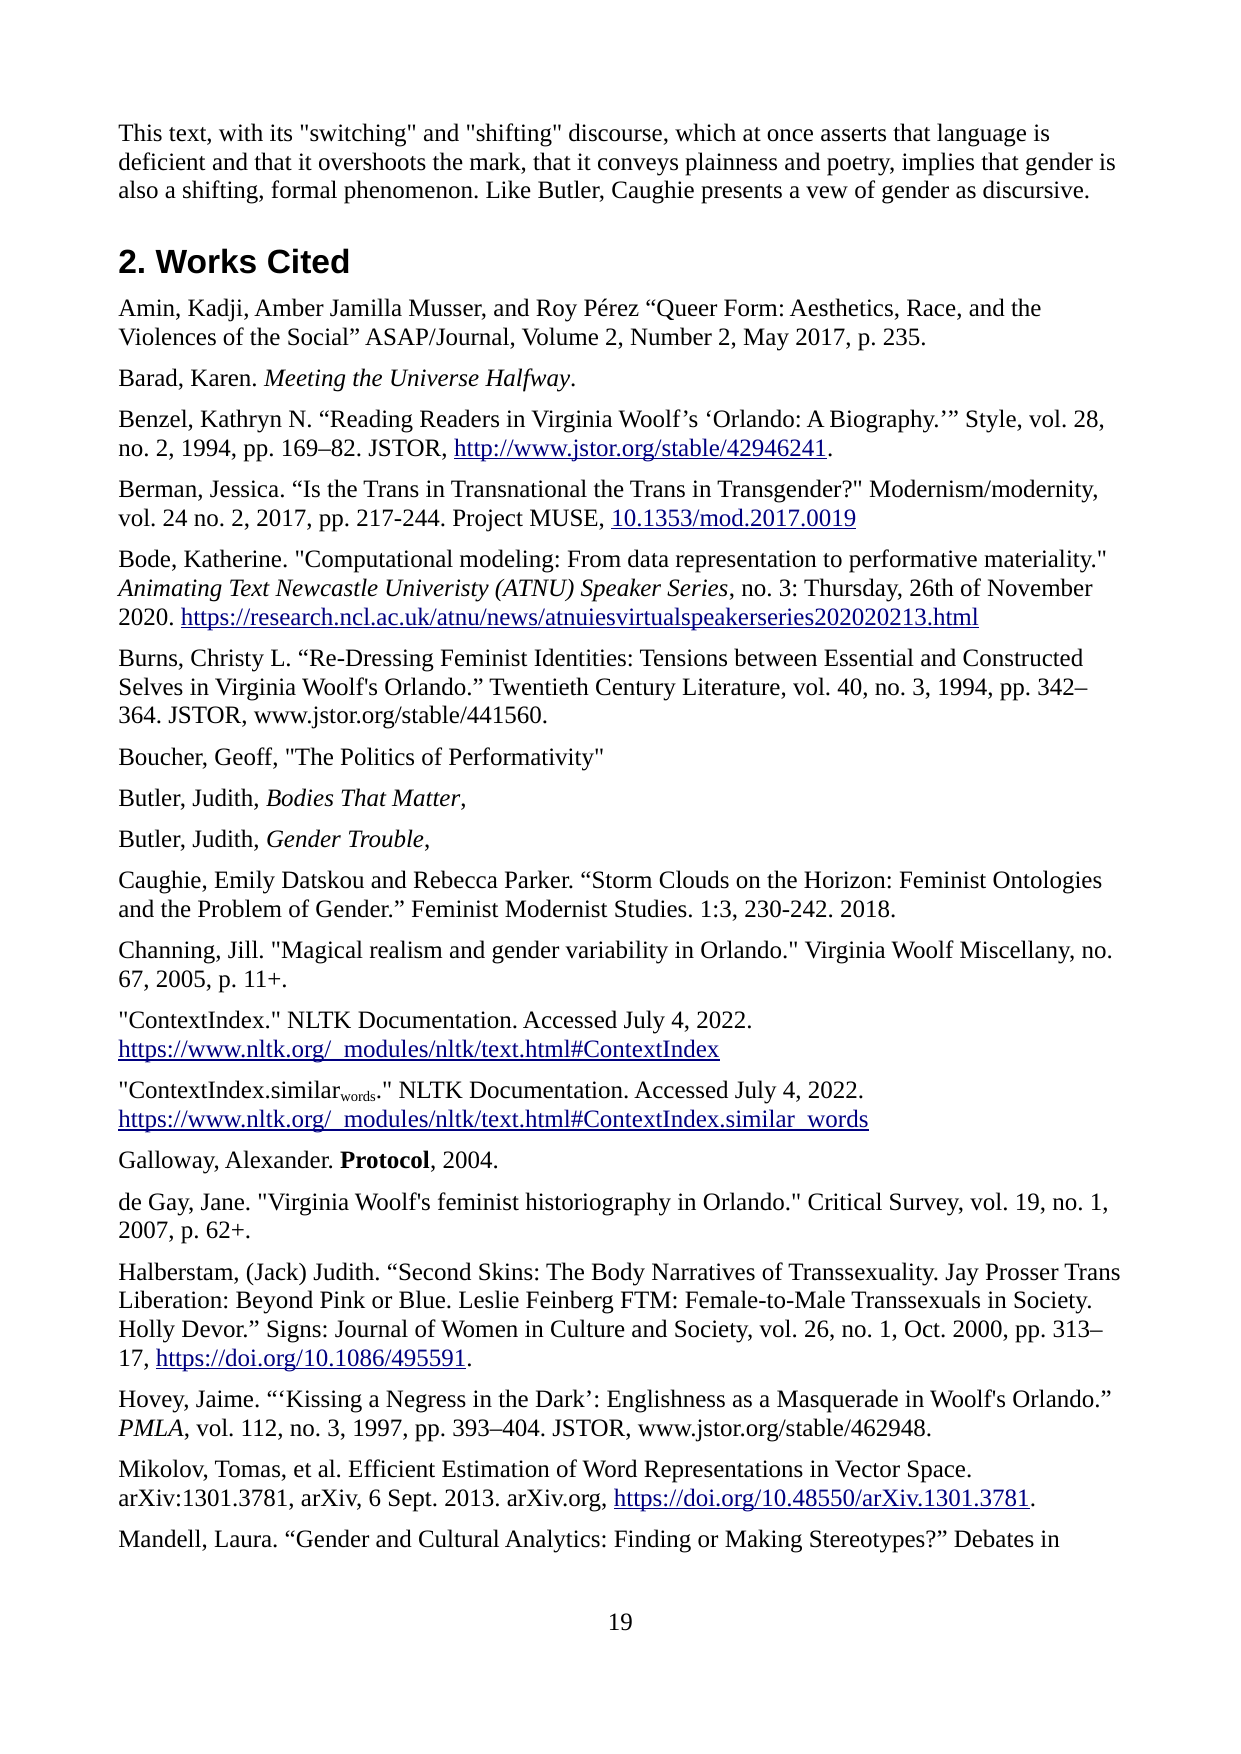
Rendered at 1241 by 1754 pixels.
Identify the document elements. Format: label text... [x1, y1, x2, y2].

text Bode, Katherine. "Computational modeling: From data representation to performative materiality." Animating Text Newcastle Univeristy (ATNU) Speaker Series, no. 3: Thursday, 26th of November 2020. https://research.ncl.ac.uk/atnu/news/atnuiesvirtualspeakerseries202020213.html [118, 544, 1122, 631]
text "ContextIndex." NLTK Documentation. Accessed July 4, 2022. https://www.nltk.org/_modules/nltk/text.html#ContextIndex [118, 1006, 1122, 1063]
text Berman, Jessica. “Is the Trans in Transnational the Trans in Transgender?" Modernism/modernity, vol. 24 no. 2, 2017, pp. 217-244. Project MUSE, 10.1353/mod.2017.0019 [118, 474, 1122, 532]
text Caughie, Emily Datskou and Rebecca Parker. “Storm Clouds on the Horizon: Feminist Ontologies and the Problem of Gender.” Feminist Modernist Studies. 1:3, 230-242. 2018. [118, 866, 1122, 923]
text Boucher, Geoff, "The Politics of Performativity" [118, 742, 1122, 771]
text Butler, Judith, Bodies That Matter, [118, 783, 1122, 812]
text Burns, Christy L. “Re-Dressing Feminist Identities: Tensions between Essential and Constructed Selves in Virginia Woolf's Orlando.” Twentieth Century Literature, vol. 40, no. 3, 1994, pp. 342–364. JSTOR, www.jstor.org/stable/441560. [118, 643, 1122, 729]
text Benzel, Kathryn N. “Reading Readers in Virginia Woolf’s ‘Orlando: A Biography.’” Style, vol. 28, no. 2, 1994, pp. 169–82. JSTOR, http://www.jstor.org/stable/42946241. [118, 404, 1122, 462]
text Halberstam, (Jack) Judith. “Second Skins: The Body Narratives of Transsexuality. Jay Prosser Trans Liberation: Beyond Pink or Blue. Leslie Feinberg FTM: Female-to-Male Transsexuals in Society. Holly Devor.” Signs: Journal of Women in Culture and Society, vol. 26, no. 1, Oct. 2000, pp. 313–17, https://doi.org/10.1086/495591. [118, 1257, 1122, 1372]
text Barad, Karen. Meeting the Universe Halfway. [118, 363, 1122, 392]
text "ContextIndex.similarwords." NLTK Documentation. Accessed July 4, 2022. https://www.nltk.org/_modules/nltk/text.html#ContextIndex.similar_words [118, 1076, 1122, 1133]
text Amin, Kadji, Amber Jamilla Musser, and Roy Pérez “Queer Form: Aesthetics, Race, and the Violences of the Social” ASAP/Journal, Volume 2, Number 2, May 2017, p. 235. [118, 293, 1122, 351]
text This text, with its "switching" and "shifting" discourse, which at once asserts that language is deficient and that it overshoots the mark, that it conveys plainness and poetry, implies that gender is also a shifting, formal phenomenon. Like Butler, Caughie presents a vew of gender as discursive. [118, 118, 1122, 204]
subtitle Works Cited [118, 242, 1122, 281]
text Mandell, Laura. “Gender and Cultural Analytics: Finding or Making Stereotypes?” Debates in [118, 1524, 1122, 1553]
text Channing, Jill. "Magical realism and gender variability in Orlando." Virginia Woolf Miscellany, no. 67, 2005, p. 11+. [118, 936, 1122, 993]
text Galloway, Alexander. Protocol, 2004. [118, 1146, 1122, 1174]
text Mikolov, Tomas, et al. Efficient Estimation of Word Representations in Vector Space. arXiv:1301.3781, arXiv, 6 Sept. 2013. arXiv.org, https://doi.org/10.48550/arXiv.1301.3781. [118, 1454, 1122, 1512]
text Butler, Judith, Gender Trouble, [118, 824, 1122, 853]
text de Gay, Jane. "Virginia Woolf's feminist historiography in Orlando." Critical Survey, vol. 19, no. 1, 2007, p. 62+. [118, 1187, 1122, 1244]
text Hovey, Jaime. “‘Kissing a Negress in the Dark’: Englishness as a Masquerade in Woolf's Orlando.” PMLA, vol. 112, no. 3, 1997, pp. 393–404. JSTOR, www.jstor.org/stable/462948. [118, 1384, 1122, 1442]
